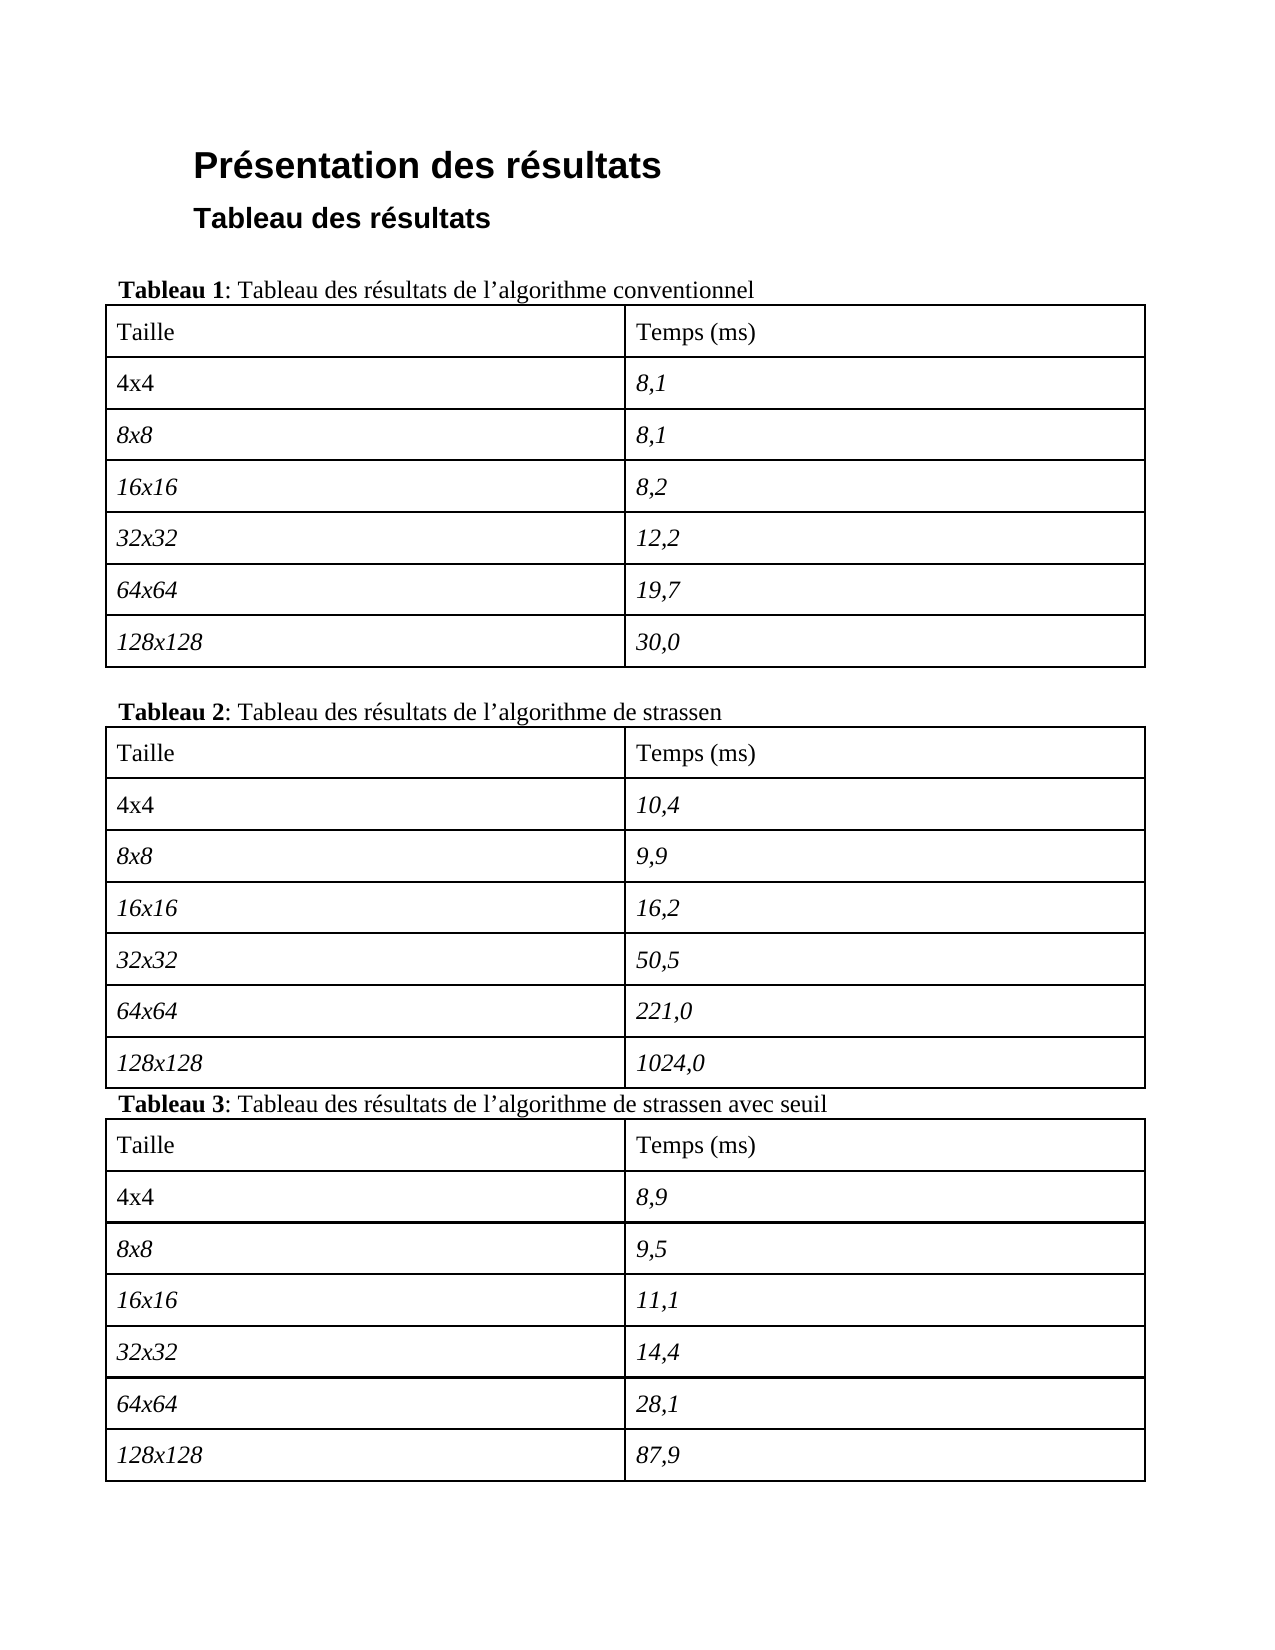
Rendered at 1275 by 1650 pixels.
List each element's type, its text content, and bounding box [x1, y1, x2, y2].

table_cell 11,1 [626, 1275, 1144, 1325]
table_cell 4x4 [107, 358, 624, 408]
table_cell 28,1 [626, 1379, 1144, 1428]
table_cell 9,9 [626, 831, 1144, 881]
table_cell 4x4 [107, 779, 624, 829]
table_cell 12,2 [626, 513, 1144, 563]
table_cell 8x8 [107, 1224, 624, 1273]
text Tableau 1: Tableau des résultats de l’algorithme conventionnel [118, 276, 1157, 304]
table_cell 32x32 [107, 1327, 624, 1376]
table_cell 64x64 [107, 1379, 624, 1428]
table_cell 128x128 [107, 1038, 624, 1087]
subtitle Présentation des résultats [118, 143, 1157, 186]
table_cell 4x4 [107, 1172, 624, 1221]
table_cell 14,4 [626, 1327, 1144, 1376]
table_cell 16,2 [626, 883, 1144, 932]
text Tableau 3: Tableau des résultats de l’algorithme de strassen avec seuil [118, 1089, 1157, 1118]
text Tableau 2: Tableau des résultats de l’algorithme de strassen [118, 697, 1157, 726]
table_cell 8,2 [626, 461, 1144, 511]
table_cell 128x128 [107, 616, 624, 666]
table_cell 8,1 [626, 358, 1144, 408]
table_cell 32x32 [107, 934, 624, 984]
table_cell 8,9 [626, 1172, 1144, 1221]
table_header Taille [107, 728, 624, 777]
table_header Temps (ms) [626, 1120, 1144, 1170]
table_cell 16x16 [107, 883, 624, 932]
table_header Taille [107, 306, 624, 356]
table_cell 128x128 [107, 1430, 624, 1480]
table_cell 8x8 [107, 831, 624, 881]
table_cell 8,1 [626, 410, 1144, 459]
table_cell 19,7 [626, 565, 1144, 614]
table_cell 32x32 [107, 513, 624, 563]
table_cell 64x64 [107, 565, 624, 614]
table_cell 16x16 [107, 1275, 624, 1325]
table_cell 16x16 [107, 461, 624, 511]
table_cell 8x8 [107, 410, 624, 459]
table_cell 64x64 [107, 986, 624, 1036]
table_cell 221,0 [626, 986, 1144, 1036]
table_header Temps (ms) [626, 728, 1144, 777]
table_header Taille [107, 1120, 624, 1170]
table_cell 1024,0 [626, 1038, 1144, 1087]
subtitle Tableau des résultats [118, 201, 1157, 234]
table_cell 10,4 [626, 779, 1144, 829]
table_header Temps (ms) [626, 306, 1144, 356]
table_cell 9,5 [626, 1224, 1144, 1273]
table_cell 87,9 [626, 1430, 1144, 1480]
table_cell 50,5 [626, 934, 1144, 984]
table_cell 30,0 [626, 616, 1144, 666]
